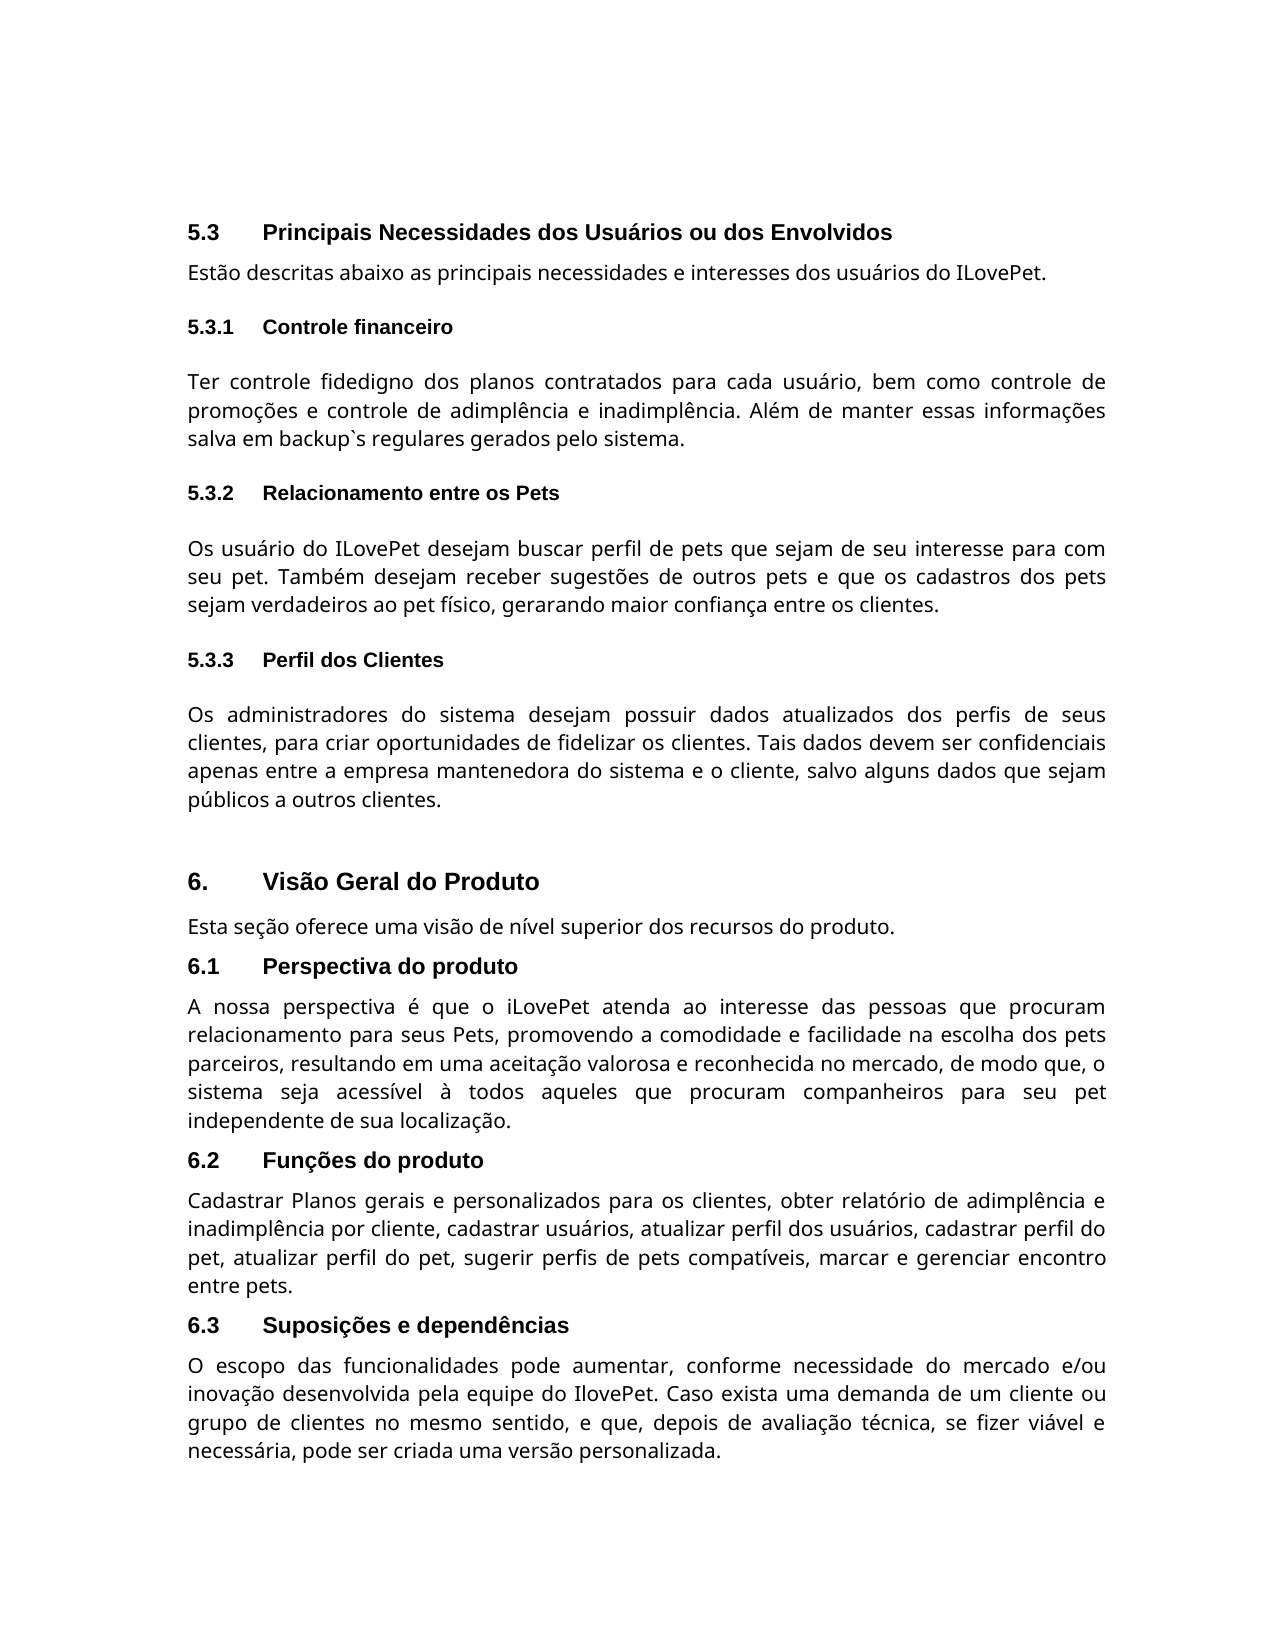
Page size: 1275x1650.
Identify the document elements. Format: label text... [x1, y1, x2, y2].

text Cadastrar Planos gerais e personalizados para os clientes, obter relatório de adimplência e inadimplência por cliente, cadastrar usuários, atualizar perfil dos usuários, cadastrar perfil do pet, atualizar perfil do pet, sugerir perfis de pets compatíveis, marcar e gerenciar encontro entre pets. [187, 1186, 1107, 1299]
text O escopo das funcionalidades pode aumentar, conforme necessidade do mercado e/ou inovação desenvolvida pela equipe do IlovePet. Caso exista uma demanda de um cliente ou grupo de clientes no mesmo sentido, e que, depois de avaliação técnica, se fizer viável e necessária, pode ser criada uma versão personalizada. [187, 1351, 1107, 1464]
subtitle Controle financeiro [187, 315, 1107, 339]
text A nossa perspectiva é que o iLovePet atenda ao interesse das pessoas que procuram relacionamento para seus Pets, promovendo a comodidade e facilidade na escolha dos pets parceiros, resultando em uma aceitação valorosa e reconhecida no mercado, de modo que, o sistema seja acessível à todos aqueles que procuram companheiros para seu pet independente de sua localização. [187, 992, 1107, 1134]
subtitle Relacionamento entre os Pets [187, 481, 1107, 505]
text Os usuário do ILovePet desejam buscar perfil de pets que sejam de seu interesse para com seu pet. Também desejam receber sugestões de outros pets e que os cadastros dos pets sejam verdadeiros ao pet físico, gerarando maior confiança entre os clientes. [187, 534, 1107, 619]
text Estão descritas abaixo as principais necessidades e interesses dos usuários do ILovePet. [187, 258, 1107, 287]
text Os administradores do sistema desejam possuir dados atualizados dos perfis de seus clientes, para criar oportunidades de fidelizar os clientes. Tais dados devem ser confidenciais apenas entre a empresa mantenedora do sistema e o cliente, salvo alguns dados que sejam públicos a outros clientes. [187, 700, 1107, 813]
subtitle Suposições e dependências [187, 1312, 1107, 1338]
subtitle Funções do produto [187, 1147, 1107, 1173]
subtitle Visão Geral do Produto [187, 867, 1107, 896]
text Ter controle fidedigno dos planos contratados para cada usuário, bem como controle de promoções e controle de adimplência e inadimplência. Além de manter essas informações salva em backup`s regulares gerados pelo sistema. [187, 367, 1107, 453]
subtitle Perspectiva do produto [187, 953, 1107, 980]
subtitle Perfil dos Clientes [187, 647, 1107, 671]
text Esta seção oferece uma visão de nível superior dos recursos do produto. [187, 912, 1107, 941]
subtitle Principais Necessidades dos Usuários ou dos Envolvidos [187, 219, 1107, 246]
